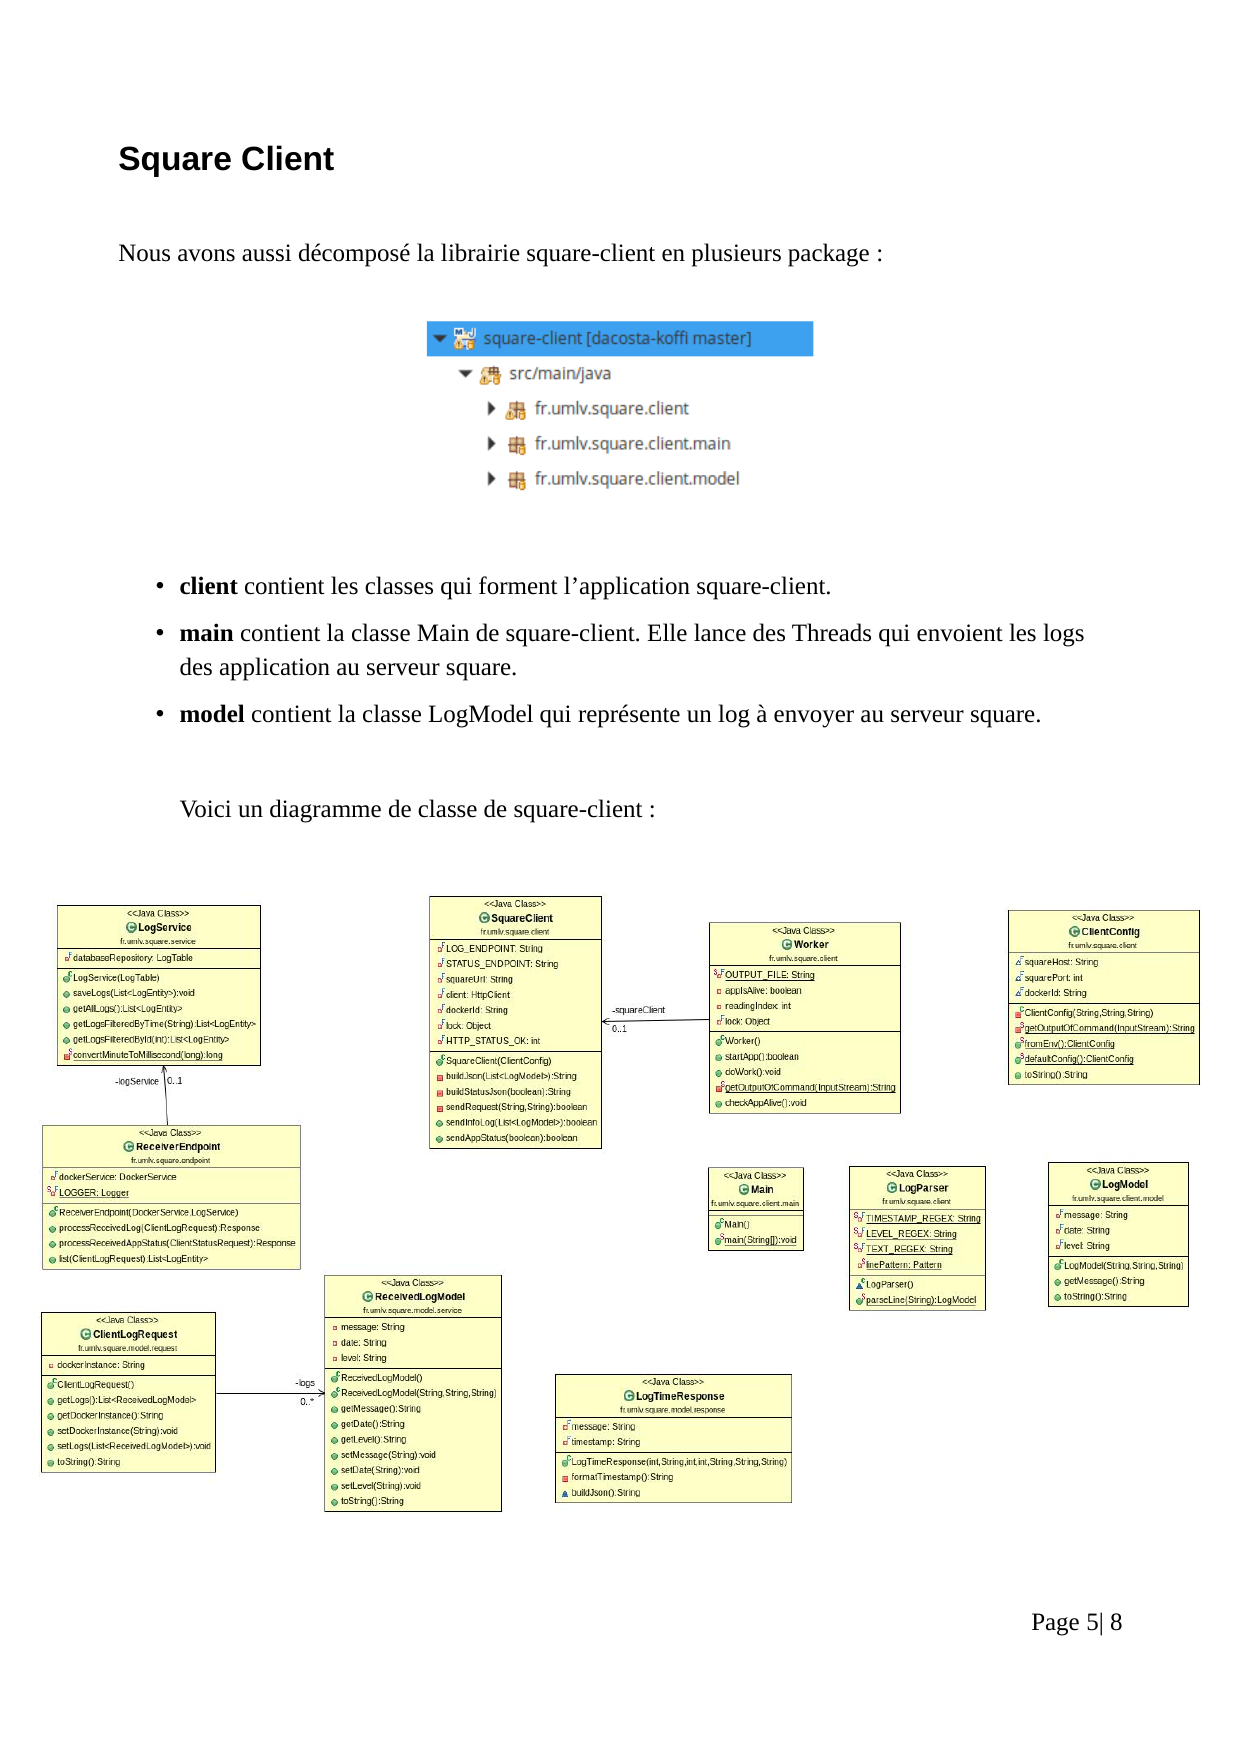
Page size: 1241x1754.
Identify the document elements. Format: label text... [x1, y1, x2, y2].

picture [38, 893, 1202, 1514]
picture [426, 321, 814, 497]
list Voici un diagramme de classe de square-client : [156, 794, 1122, 823]
text Nous avons aussi décomposé la librairie square-client en plusieurs package : [118, 238, 1122, 266]
list main contient la classe Main de square-client. Elle lance des Threads qui envoient les logs des application au serveur square. [156, 618, 1122, 680]
list client contient les classes qui forment l’application square-client. [156, 571, 1122, 600]
list model contient la classe LogModel qui représente un log à envoyer au serveur square. [156, 699, 1122, 728]
subtitle Square Client [118, 139, 1122, 178]
